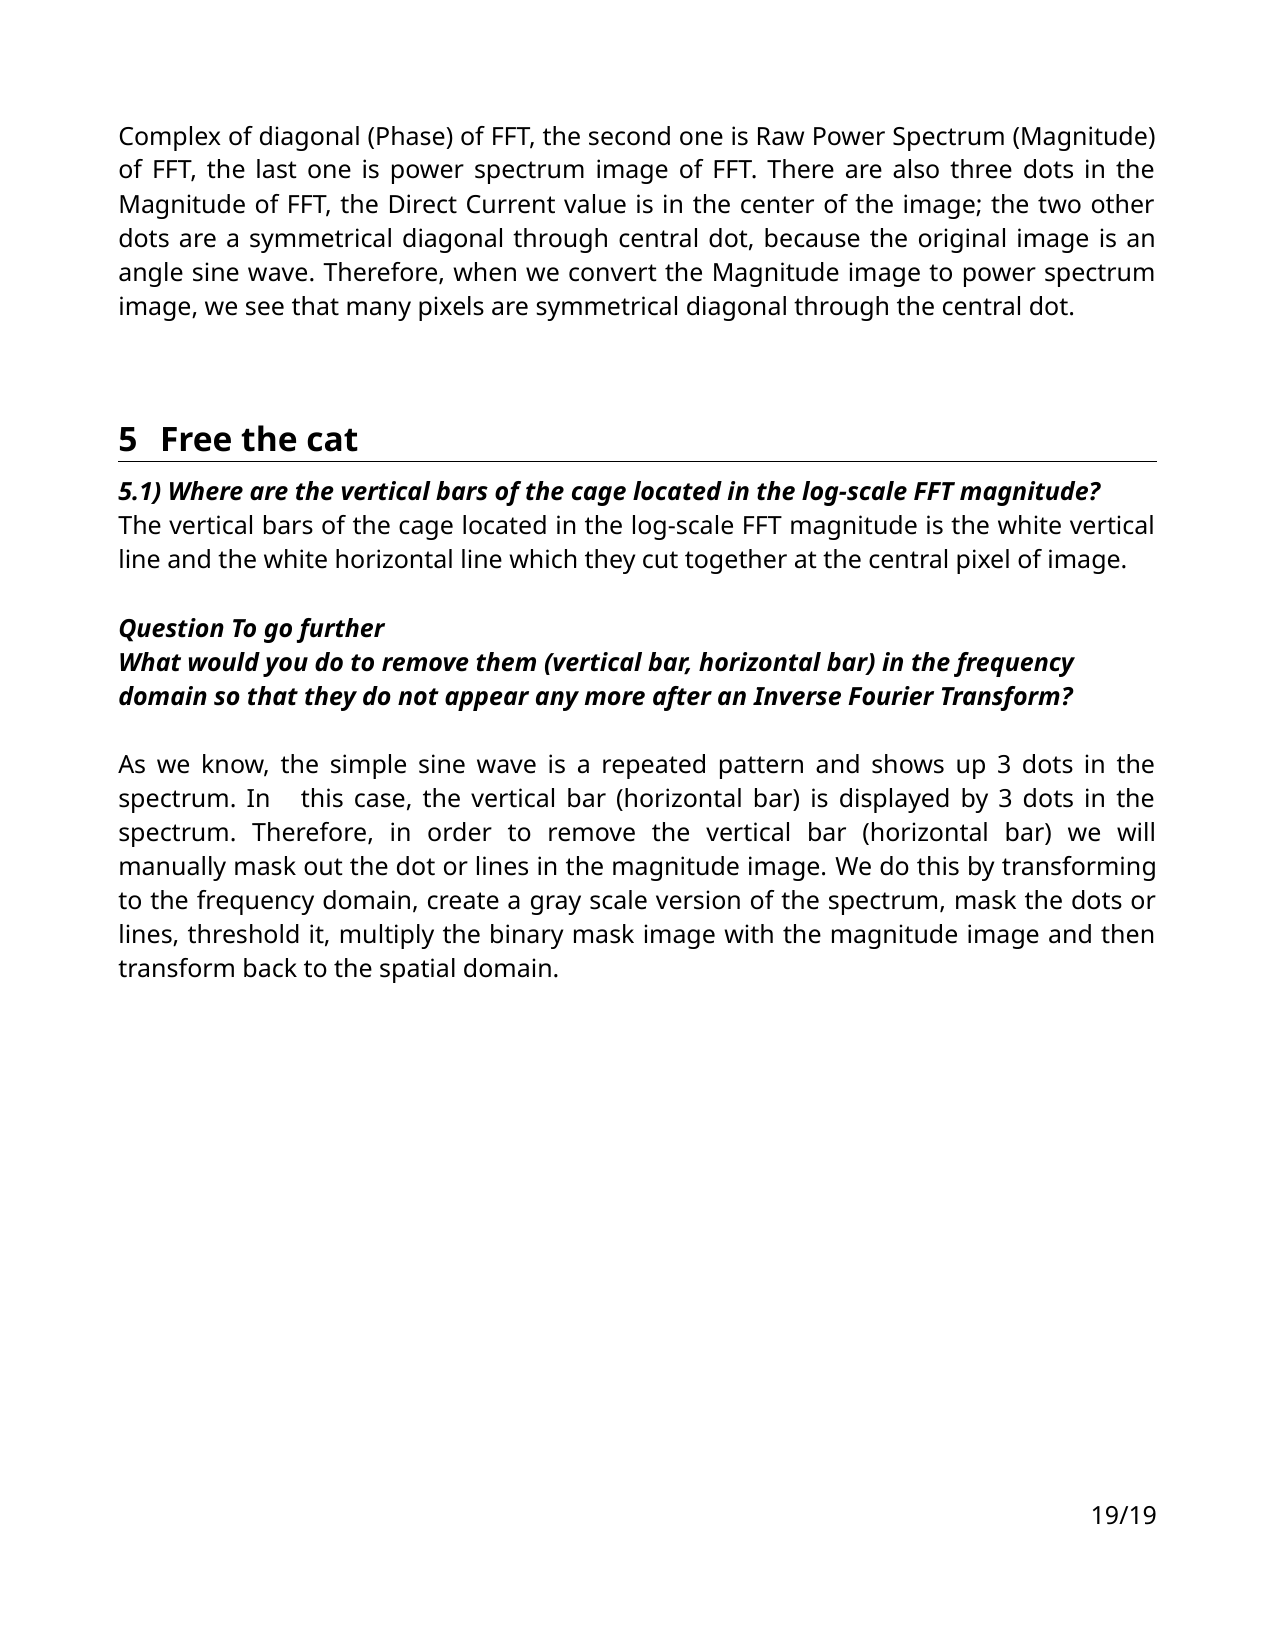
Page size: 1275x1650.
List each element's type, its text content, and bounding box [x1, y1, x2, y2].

text What would you do to remove them (vertical bar, horizontal bar) in the frequency domain so that they do not appear any more after an Inverse Fourier Transform? [118, 644, 1157, 712]
text 5.1) Where are the vertical bars of the cage located in the log-scale FFT magnitude? [118, 474, 1157, 508]
subtitle Free the cat [118, 416, 1157, 461]
text The vertical bars of the cage located in the log-scale FFT magnitude is the white vertical line and the white horizontal line which they cut together at the central pixel of image. [118, 508, 1157, 576]
text As we know, the simple sine wave is a repeated pattern and shows up 3 dots in the spectrum. In this case, the vertical bar (horizontal bar) is displayed by 3 dots in the spectrum. Therefore, in order to remove the vertical bar (horizontal bar) we will manually mask out the dot or lines in the magnitude image. We do this by transforming to the frequency domain, create a gray scale version of the spectrum, mask the dots or lines, threshold it, multiply the binary mask image with the magnitude image and then transform back to the spatial domain. [118, 746, 1157, 985]
text Question To go further [118, 610, 1157, 644]
text Complex of diagonal (Phase) of FFT, the second one is Raw Power Spectrum (Magnitude) of FFT, the last one is power spectrum image of FFT. There are also three dots in the Magnitude of FFT, the Direct Current value is in the center of the image; the two other dots are a symmetrical diagonal through central dot, because the original image is an angle sine wave. Therefore, when we convert the Magnitude image to power spectrum image, we see that many pixels are symmetrical diagonal through the central dot. [118, 118, 1157, 322]
